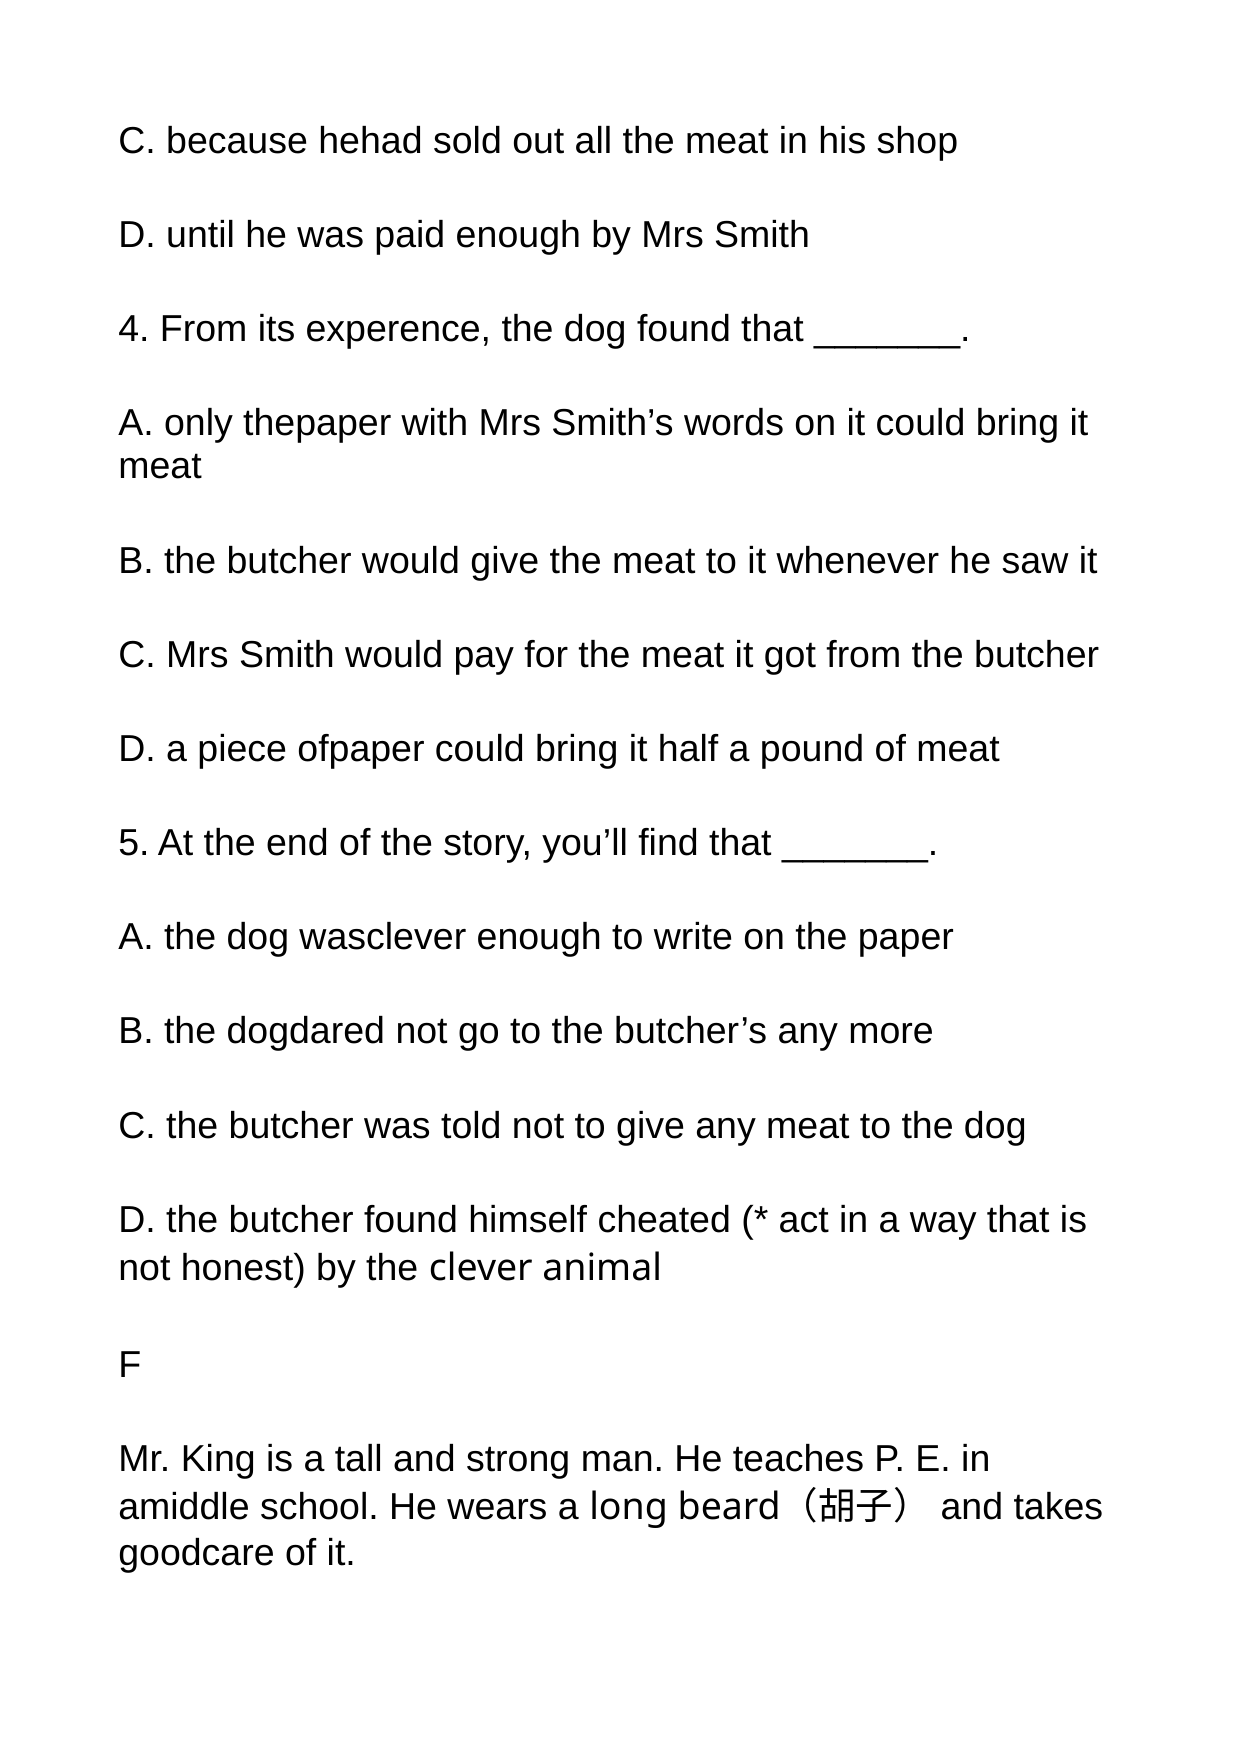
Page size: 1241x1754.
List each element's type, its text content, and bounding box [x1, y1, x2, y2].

text A. the dog wasclever enough to write on the paper [118, 914, 1122, 958]
text C. the butcher was told not to give any meat to the dog [118, 1103, 1122, 1146]
text D. the butcher found himself cheated (* act in a way that is not honest) by the clever animal [118, 1197, 1122, 1291]
text D. until he was paid enough by Mrs Smith [118, 212, 1122, 255]
text F [118, 1342, 1122, 1385]
text 4. From its experence, the dog found that _______. [118, 306, 1122, 349]
text A. only thepaper with Mrs Smith’s words on it could bring it meat [118, 401, 1122, 487]
text B. the butcher would give the meat to it whenever he saw it [118, 538, 1122, 581]
text D. a piece ofpaper could bring it half a pound of meat [118, 726, 1122, 769]
text Mr. King is a tall and strong man. He teaches P. E. in amiddle school. He wears a long beard（胡子） and takes goodcare of it. [118, 1436, 1122, 1574]
text C. because hehad sold out all the meat in his shop [118, 118, 1122, 161]
text 5. At the end of the story, you’ll find that _______. [118, 820, 1122, 863]
text C. Mrs Smith would pay for the meat it got from the butcher [118, 632, 1122, 675]
text B. the dogdared not go to the butcher’s any more [118, 1009, 1122, 1052]
